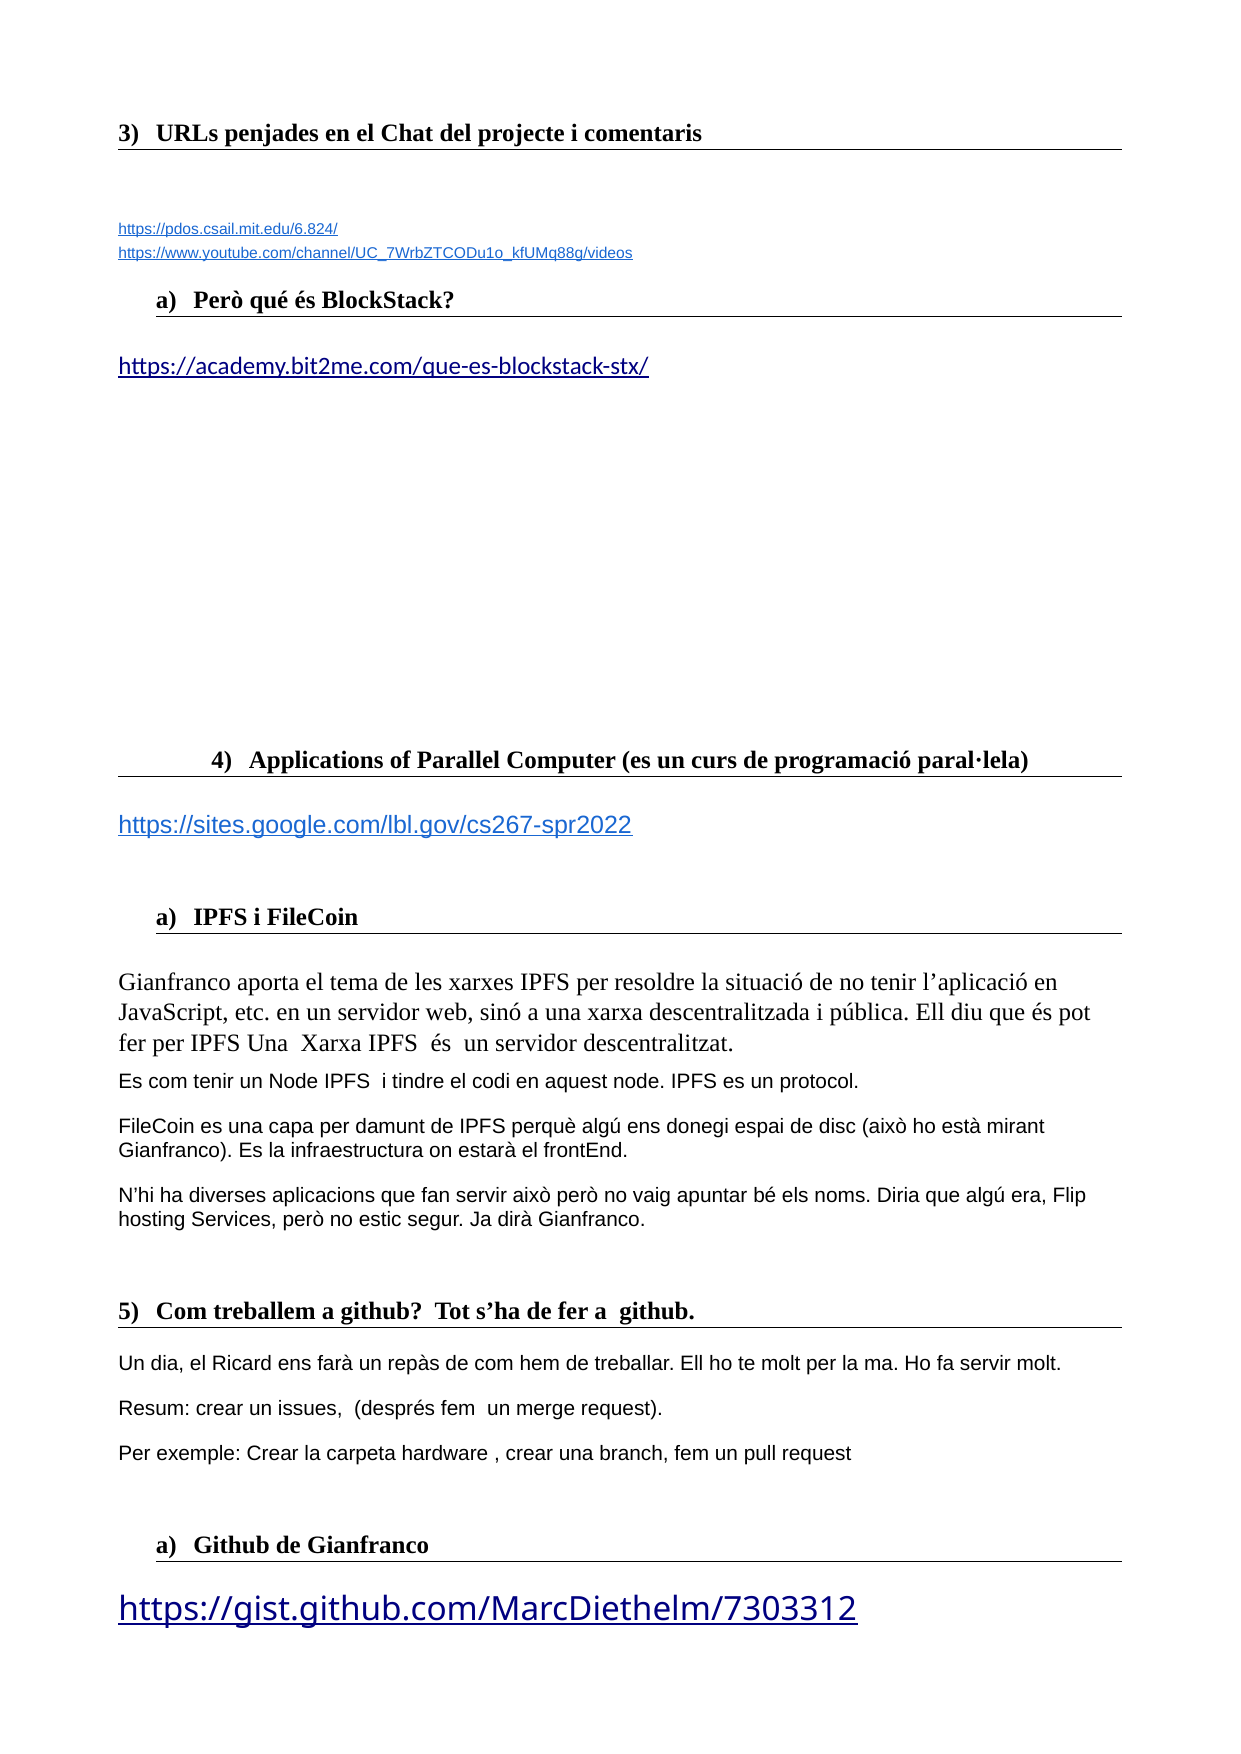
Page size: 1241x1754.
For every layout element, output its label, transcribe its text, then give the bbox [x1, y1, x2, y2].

text Un dia, el Ricard ens farà un repàs de com hem de treballar. Ell ho te molt per la ma. Ho fa servir molt. [118, 1351, 1122, 1375]
text https://pdos.csail.mit.edu/6.824/ [118, 213, 1122, 237]
text Es com tenir un Node IPFS i tindre el codi en aquest node. IPFS es un protocol. [118, 1069, 1122, 1093]
text https://www.youtube.com/channel/UC_7WrbZTCODu1o_kfUMq88g/videos [118, 237, 1122, 261]
text FileCoin es una capa per damunt de IPFS perquè algú ens donegi espai de disc (això ho està mirant Gianfranco). Es la infraestructura on estarà el frontEnd. [118, 1114, 1122, 1162]
list Però qué és BlockStack? [156, 285, 1122, 316]
list Github de Gianfranco [156, 1530, 1122, 1561]
text N’hi ha diverses aplicacions que fan servir això però no vaig apuntar bé els noms. Diria que algú era, Flip hosting Services, però no estic segur. Ja dirà Gianfranco. [118, 1183, 1122, 1231]
subtitle Applications of Parallel Computers [118, 473, 1122, 696]
list IPFS i FileCoin [156, 902, 1122, 933]
list Com treballem a github? Tot s’ha de fer a github. [118, 1296, 1122, 1327]
text Gianfranco aporta el tema de les xarxes IPFS per resoldre la situació de no tenir l’aplicació en JavaScript, etc. en un servidor web, sinó a una xarxa descentralitzada i pública. Ell diu que és pot fer per IPFS Una Xarxa IPFS és un servidor descentralitzat. [118, 967, 1122, 1057]
text Resum: crear un issues, (després fem un merge request). [118, 1396, 1122, 1420]
list Applications of Parallel Computer (es un curs de programació paral·lela) [118, 745, 1122, 776]
text Per exemple: Crear la carpeta hardware , crear una branch, fem un pull request [118, 1441, 1122, 1464]
list https://sites.google.com/lbl.gov/cs267-spr2022 [118, 810, 1122, 838]
text https://academy.bit2me.com/que-es-blockstack-stx/ [118, 350, 1122, 380]
text https://gist.github.com/MarcDiethelm/7303312 [118, 1585, 1122, 1630]
list URLs penjades en el Chat del projecte i comentaris [118, 118, 1122, 149]
